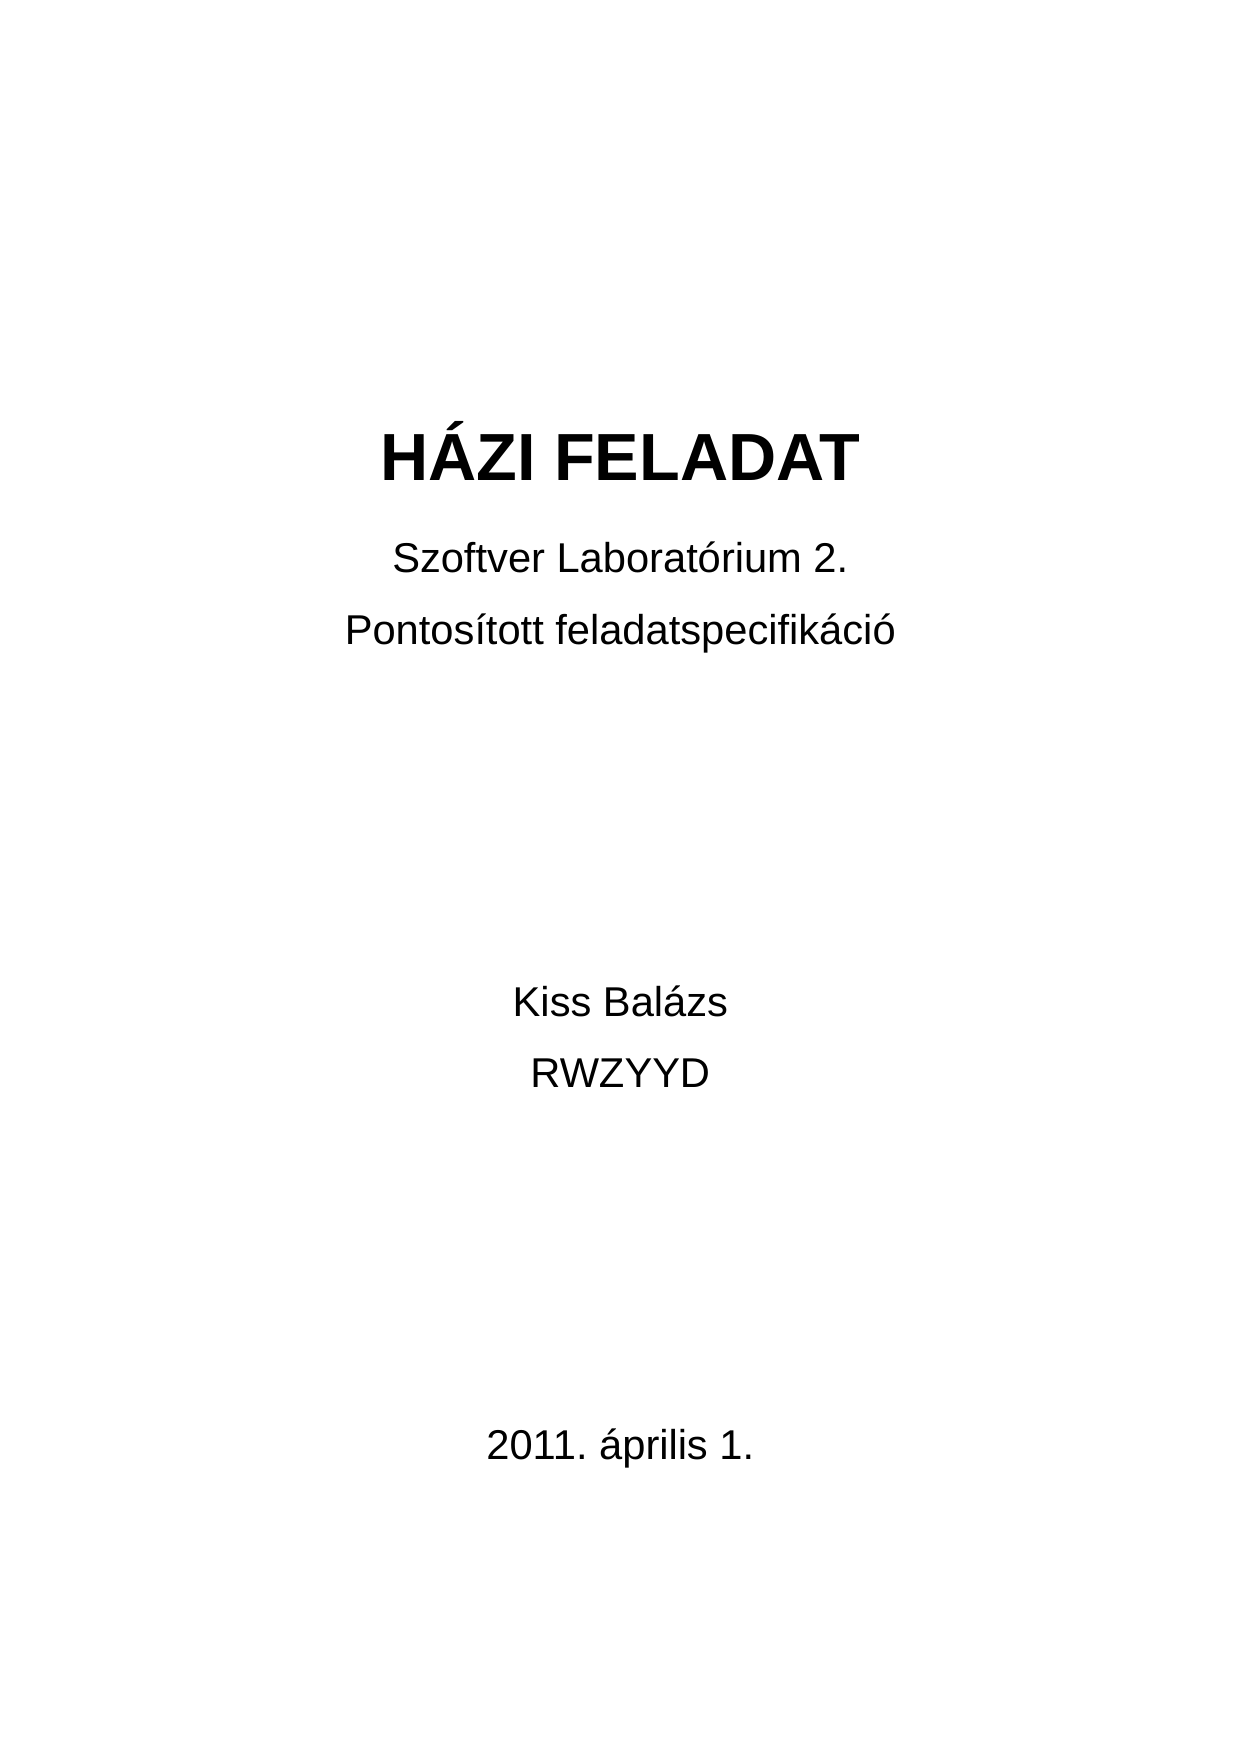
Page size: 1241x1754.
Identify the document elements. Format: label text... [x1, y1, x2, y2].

text HÁZI FELADAT [118, 418, 1122, 495]
text 2011. április 1. [118, 1421, 1122, 1468]
text Szoftver Laboratórium 2. [118, 533, 1122, 581]
text Kiss Balázs RWZYYD [118, 977, 1122, 1097]
text Pontosított feladatspecifikáció [118, 605, 1122, 653]
